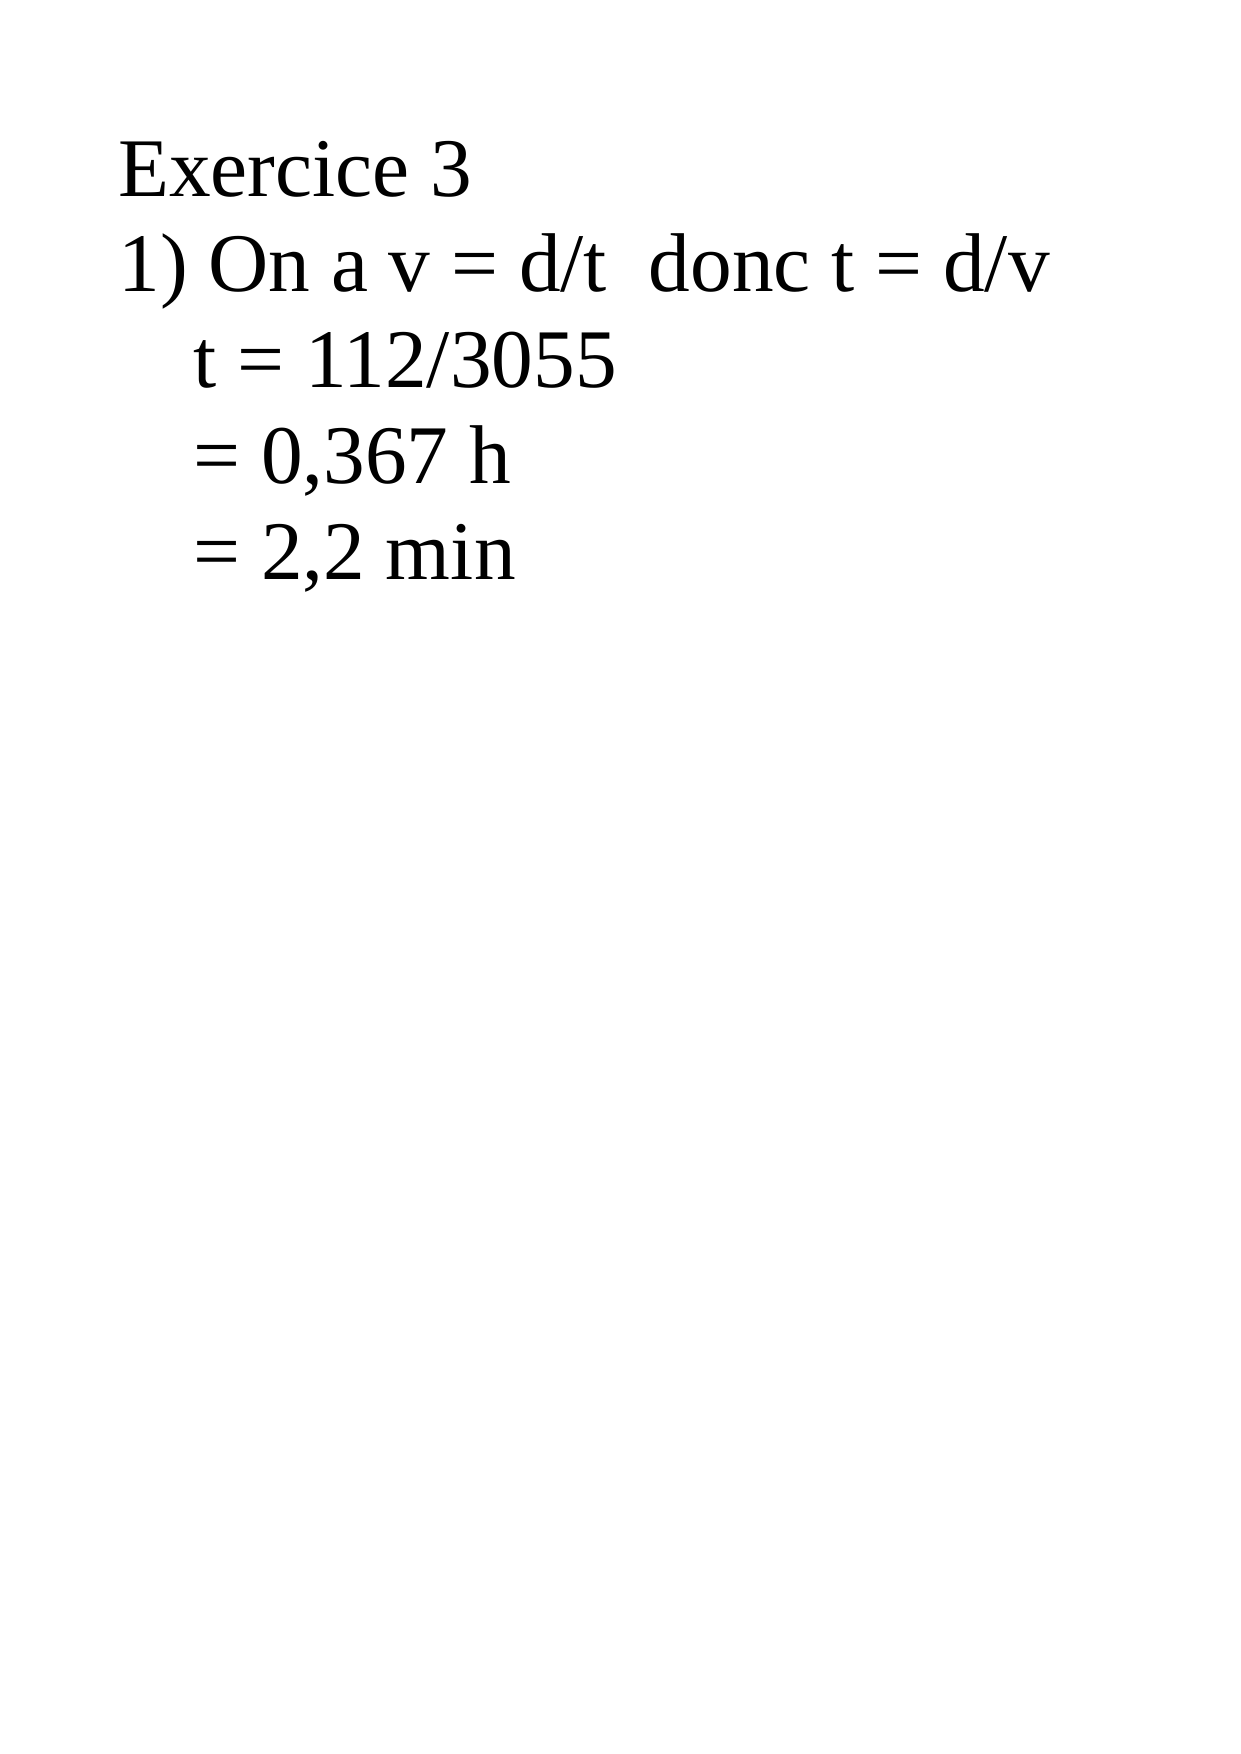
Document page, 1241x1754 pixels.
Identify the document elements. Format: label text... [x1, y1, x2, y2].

list t = 112/3055 [156, 310, 1122, 406]
list = 0,367 h [156, 406, 1122, 501]
text 1) On a v = d/t donc t = d/v [118, 214, 1122, 310]
list = 2,2 min [156, 501, 1122, 597]
text Exercice 3 [118, 118, 1122, 214]
